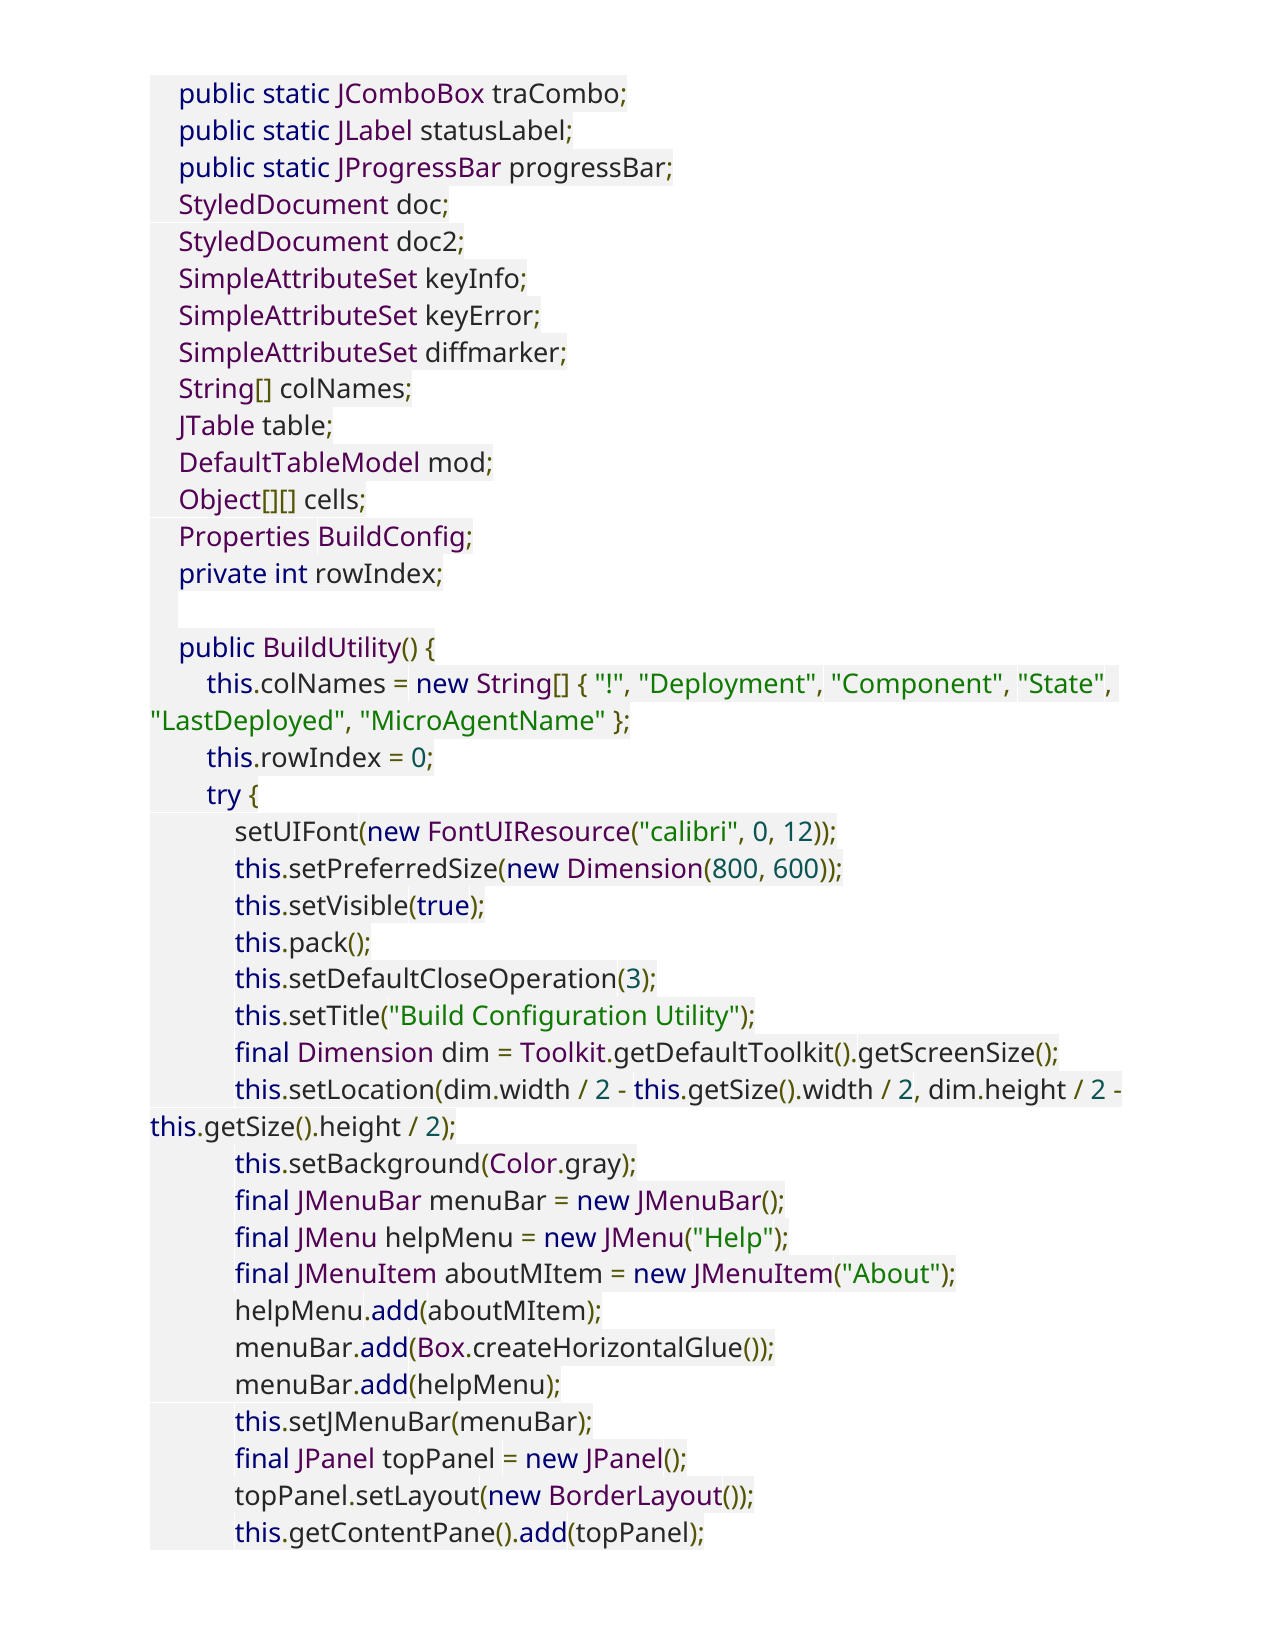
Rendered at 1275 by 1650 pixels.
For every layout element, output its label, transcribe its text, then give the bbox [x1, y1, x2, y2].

text SimpleAttributeSet keyInfo; [150, 259, 1125, 296]
text public static JProgressBar progressBar; [150, 149, 1125, 186]
text StyledDocument doc2; [150, 222, 1125, 259]
text this.getContentPane().add(topPanel); [150, 1513, 1125, 1550]
text topPanel.setLayout(new BorderLayout()); [150, 1476, 1125, 1513]
text SimpleAttributeSet keyError; [150, 296, 1125, 333]
text this.setPreferredSize(new Dimension(800, 600)); [150, 849, 1125, 886]
text menuBar.add(helpMenu); [150, 1366, 1125, 1402]
text Properties BuildConfig; [150, 517, 1125, 554]
text final JMenuBar menuBar = new JMenuBar(); [150, 1181, 1125, 1218]
text this.rowIndex = 0; [150, 739, 1125, 776]
text public static JLabel statusLabel; [150, 112, 1125, 149]
text helpMenu.add(aboutMItem); [150, 1292, 1125, 1329]
text this.setTitle("Build Configuration Utility"); [150, 997, 1125, 1034]
text JTable table; [150, 407, 1125, 444]
text this.setVisible(true); [150, 886, 1125, 923]
text this.setBackground(Color.gray); [150, 1144, 1125, 1181]
text Object[][] cells; [150, 481, 1125, 517]
text try { [150, 776, 1125, 812]
text this.setLocation(dim.width / 2 - this.getSize().width / 2, dim.height / 2 - this.getSize().height / 2); [150, 1071, 1125, 1144]
text final Dimension dim = Toolkit.getDefaultToolkit().getScreenSize(); [150, 1034, 1125, 1071]
text SimpleAttributeSet diffmarker; [150, 333, 1125, 370]
text this.setDefaultCloseOperation(3); [150, 960, 1125, 997]
text this.setJMenuBar(menuBar); [150, 1402, 1125, 1439]
text final JMenuItem aboutMItem = new JMenuItem("About"); [150, 1255, 1125, 1292]
text final JMenu helpMenu = new JMenu("Help"); [150, 1218, 1125, 1255]
text private int rowIndex; [150, 554, 1125, 591]
text setUIFont(new FontUIResource("calibri", 0, 12)); [150, 812, 1125, 849]
text menuBar.add(Box.createHorizontalGlue()); [150, 1329, 1125, 1366]
text public static JComboBox traCombo; [150, 75, 1125, 112]
text this.pack(); [150, 923, 1125, 960]
text StyledDocument doc; [150, 186, 1125, 222]
text String[] colNames; [150, 370, 1125, 407]
text DefaultTableModel mod; [150, 444, 1125, 481]
text final JPanel topPanel = new JPanel(); [150, 1439, 1125, 1476]
text this.colNames = new String[] { "!", "Deployment", "Component", "State", "LastDeployed", "MicroAgentName" }; [150, 665, 1125, 739]
text public BuildUtility() { [150, 628, 1125, 665]
